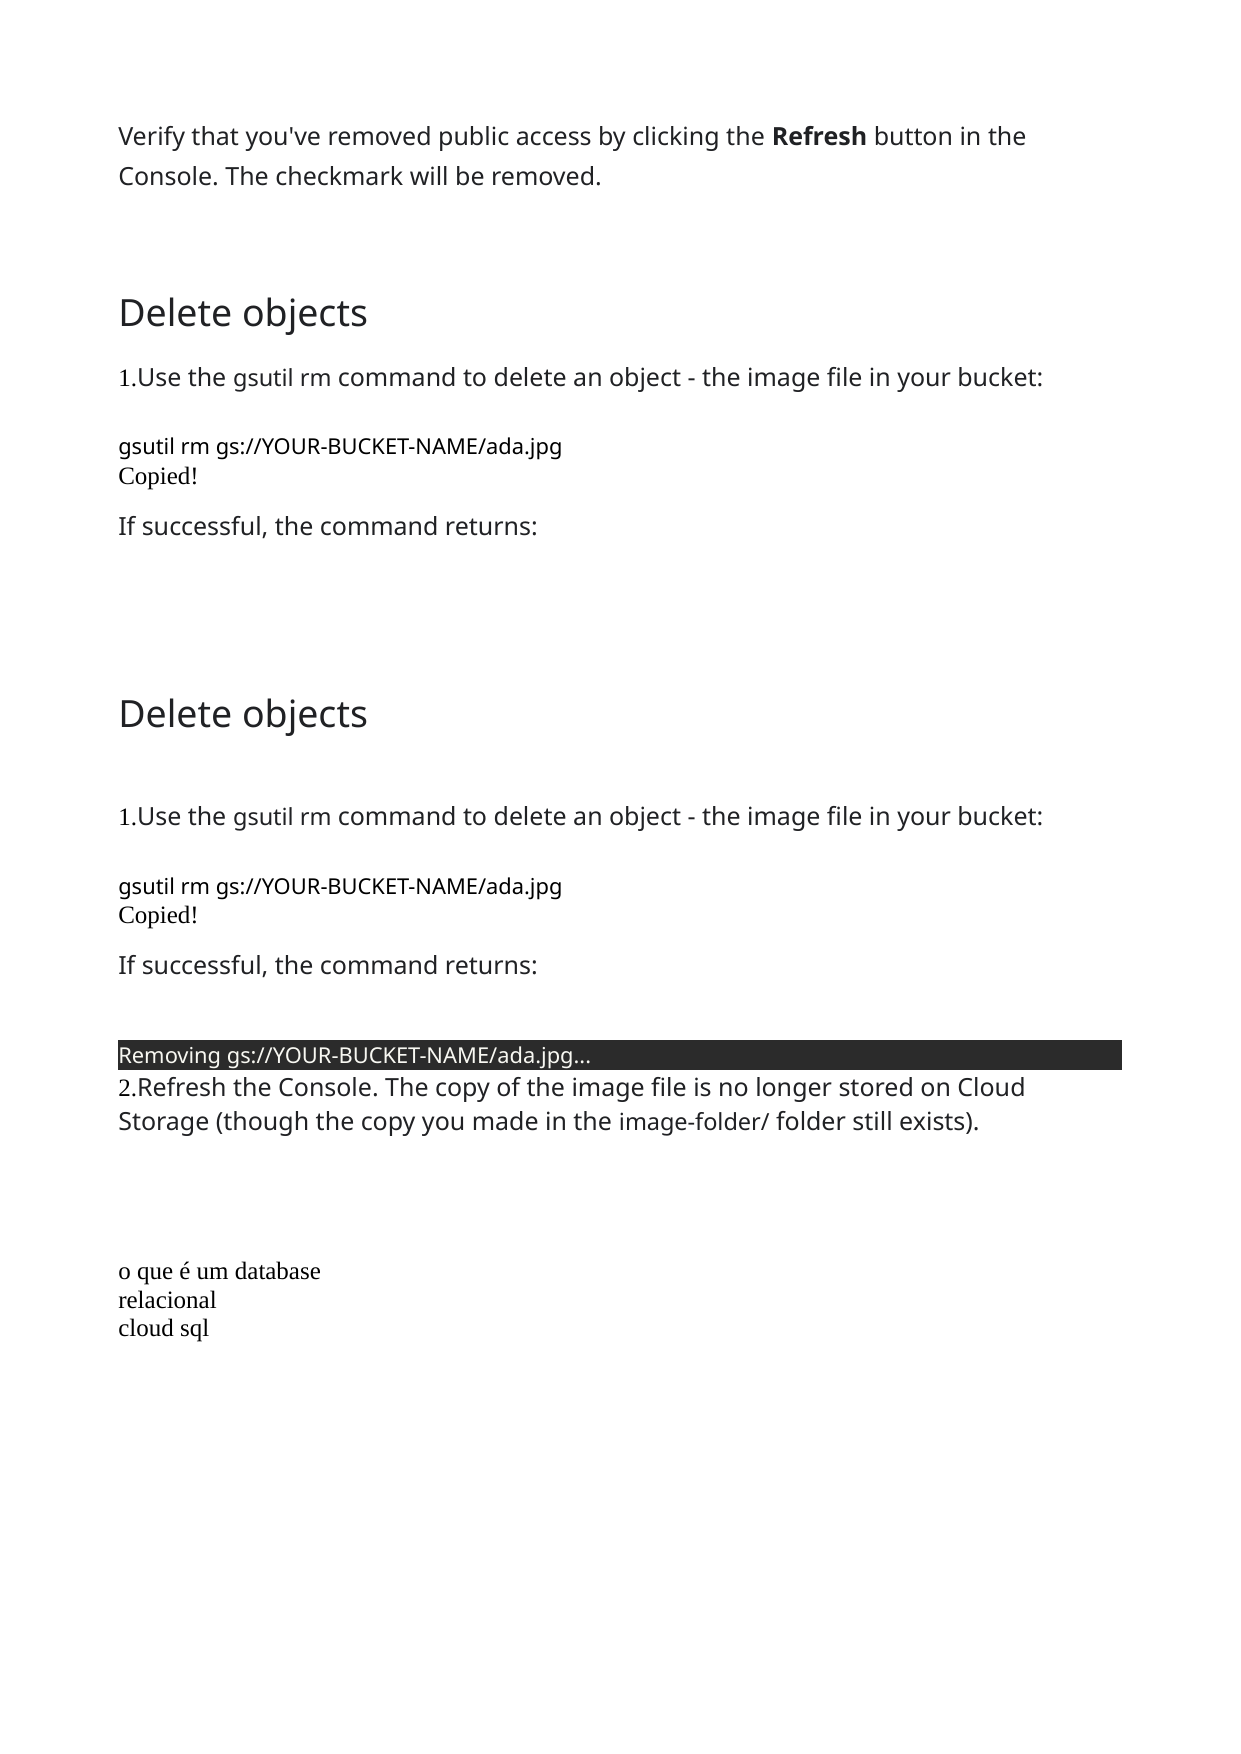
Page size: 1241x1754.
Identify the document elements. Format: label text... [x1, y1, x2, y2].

list Refresh the Console. The copy of the image file is no longer stored on Cloud Storage (though the copy you made in the image-folder/ folder still exists). [118, 1070, 1122, 1138]
text gsutil rm gs://YOUR-BUCKET-NAME/ada.jpg [118, 431, 1122, 461]
text Removing gs://YOUR-BUCKET-NAME/ada.jpg... [118, 1040, 1122, 1070]
text Delete objects [118, 250, 1122, 337]
text Verify that you've removed public access by clicking the Refresh button in the Console. The checkmark will be removed. [118, 118, 1122, 193]
subtitle Delete objects [118, 688, 1122, 739]
text relacional [118, 1285, 1122, 1313]
text o que é um database [118, 1256, 1122, 1285]
text gsutil rm gs://YOUR-BUCKET-NAME/ada.jpg [118, 871, 1122, 900]
list Use the gsutil rm command to delete an object - the image file in your bucket: [118, 359, 1122, 393]
text If successful, the command returns: [118, 508, 1122, 542]
text cloud sql [118, 1313, 1122, 1342]
text Copied! [118, 461, 1109, 489]
text Copied! [118, 900, 1109, 929]
list Use the gsutil rm command to delete an object - the image file in your bucket: [118, 799, 1122, 833]
text If successful, the command returns: [118, 948, 1122, 982]
